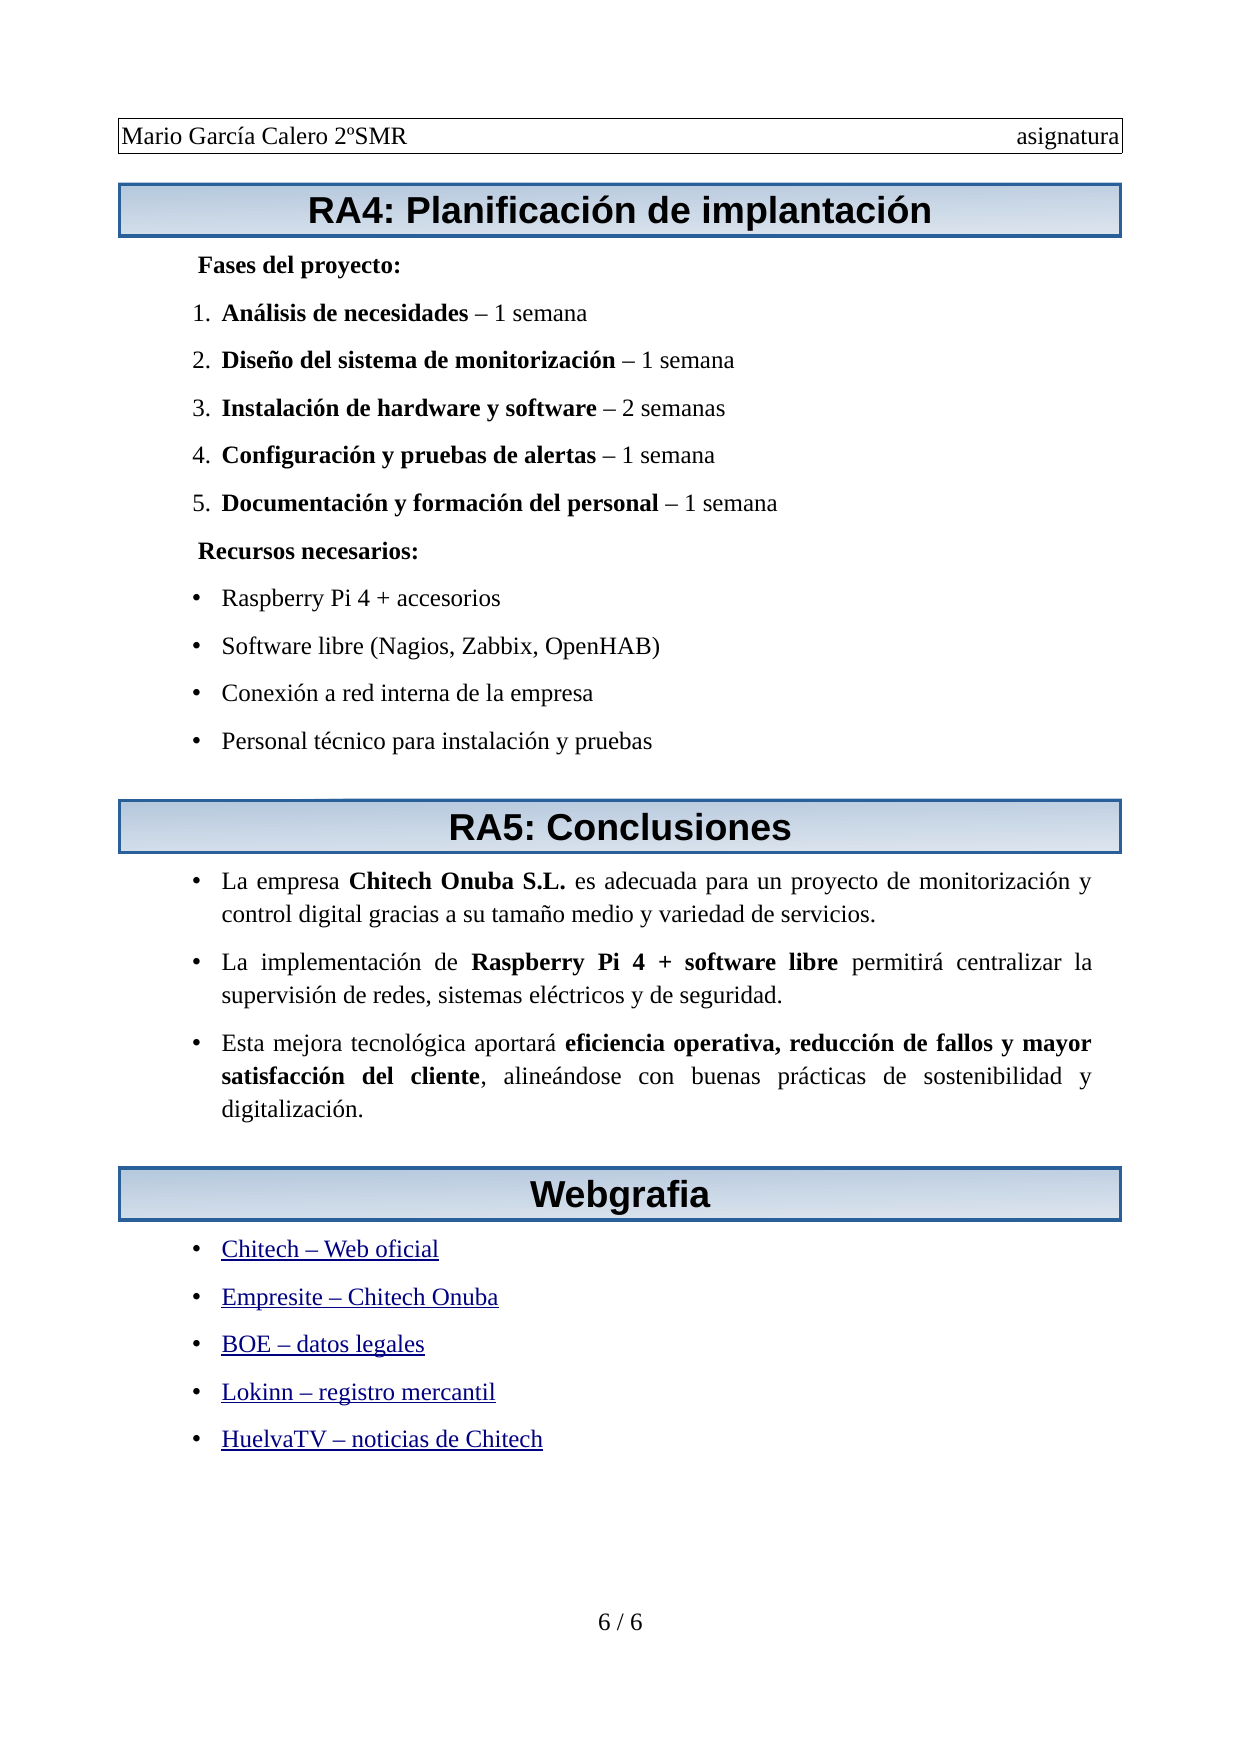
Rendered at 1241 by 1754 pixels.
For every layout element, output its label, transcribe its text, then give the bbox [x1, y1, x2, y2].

list La implementación de Raspberry Pi 4 + software libre permitirá centralizar la supervisión de redes, sistemas eléctricos y de seguridad. [192, 947, 1093, 1009]
list Personal técnico para instalación y pruebas [192, 726, 1093, 755]
list Empresite – Chitech Onuba [192, 1282, 1093, 1310]
subtitle RA5: Conclusiones [121, 802, 1119, 851]
subtitle Webgrafia [121, 1170, 1119, 1218]
subtitle RA4: Planificación de implantación [121, 186, 1119, 234]
text Fases del proyecto: [148, 250, 1093, 279]
list Configuración y pruebas de alertas – 1 semana [192, 441, 1093, 469]
list Esta mejora tecnológica aportará eficiencia operativa, reducción de fallos y mayor satisfacción del cliente, alineándose con buenas prácticas de sostenibilidad y digitalización. [192, 1028, 1093, 1122]
list La empresa Chitech Onuba S.L. es adecuada para un proyecto de monitorización y control digital gracias a su tamaño medio y variedad de servicios. [192, 866, 1093, 928]
list Análisis de necesidades – 1 semana [192, 298, 1093, 326]
list Chitech – Web oficial [192, 1234, 1093, 1263]
list Raspberry Pi 4 + accesorios [192, 583, 1093, 612]
list BOE – datos legales [192, 1329, 1093, 1358]
list HuelvaTV – noticias de Chitech [192, 1424, 1093, 1453]
list Conexión a red interna de la empresa [192, 678, 1093, 707]
list Documentación y formación del personal – 1 semana [192, 488, 1093, 517]
list Diseño del sistema de monitorización – 1 semana [192, 345, 1093, 374]
list Instalación de hardware y software – 2 semanas [192, 393, 1093, 422]
text Recursos necesarios: [148, 536, 1093, 564]
list Lokinn – registro mercantil [192, 1377, 1093, 1406]
list Software libre (Nagios, Zabbix, OpenHAB) [192, 631, 1093, 660]
